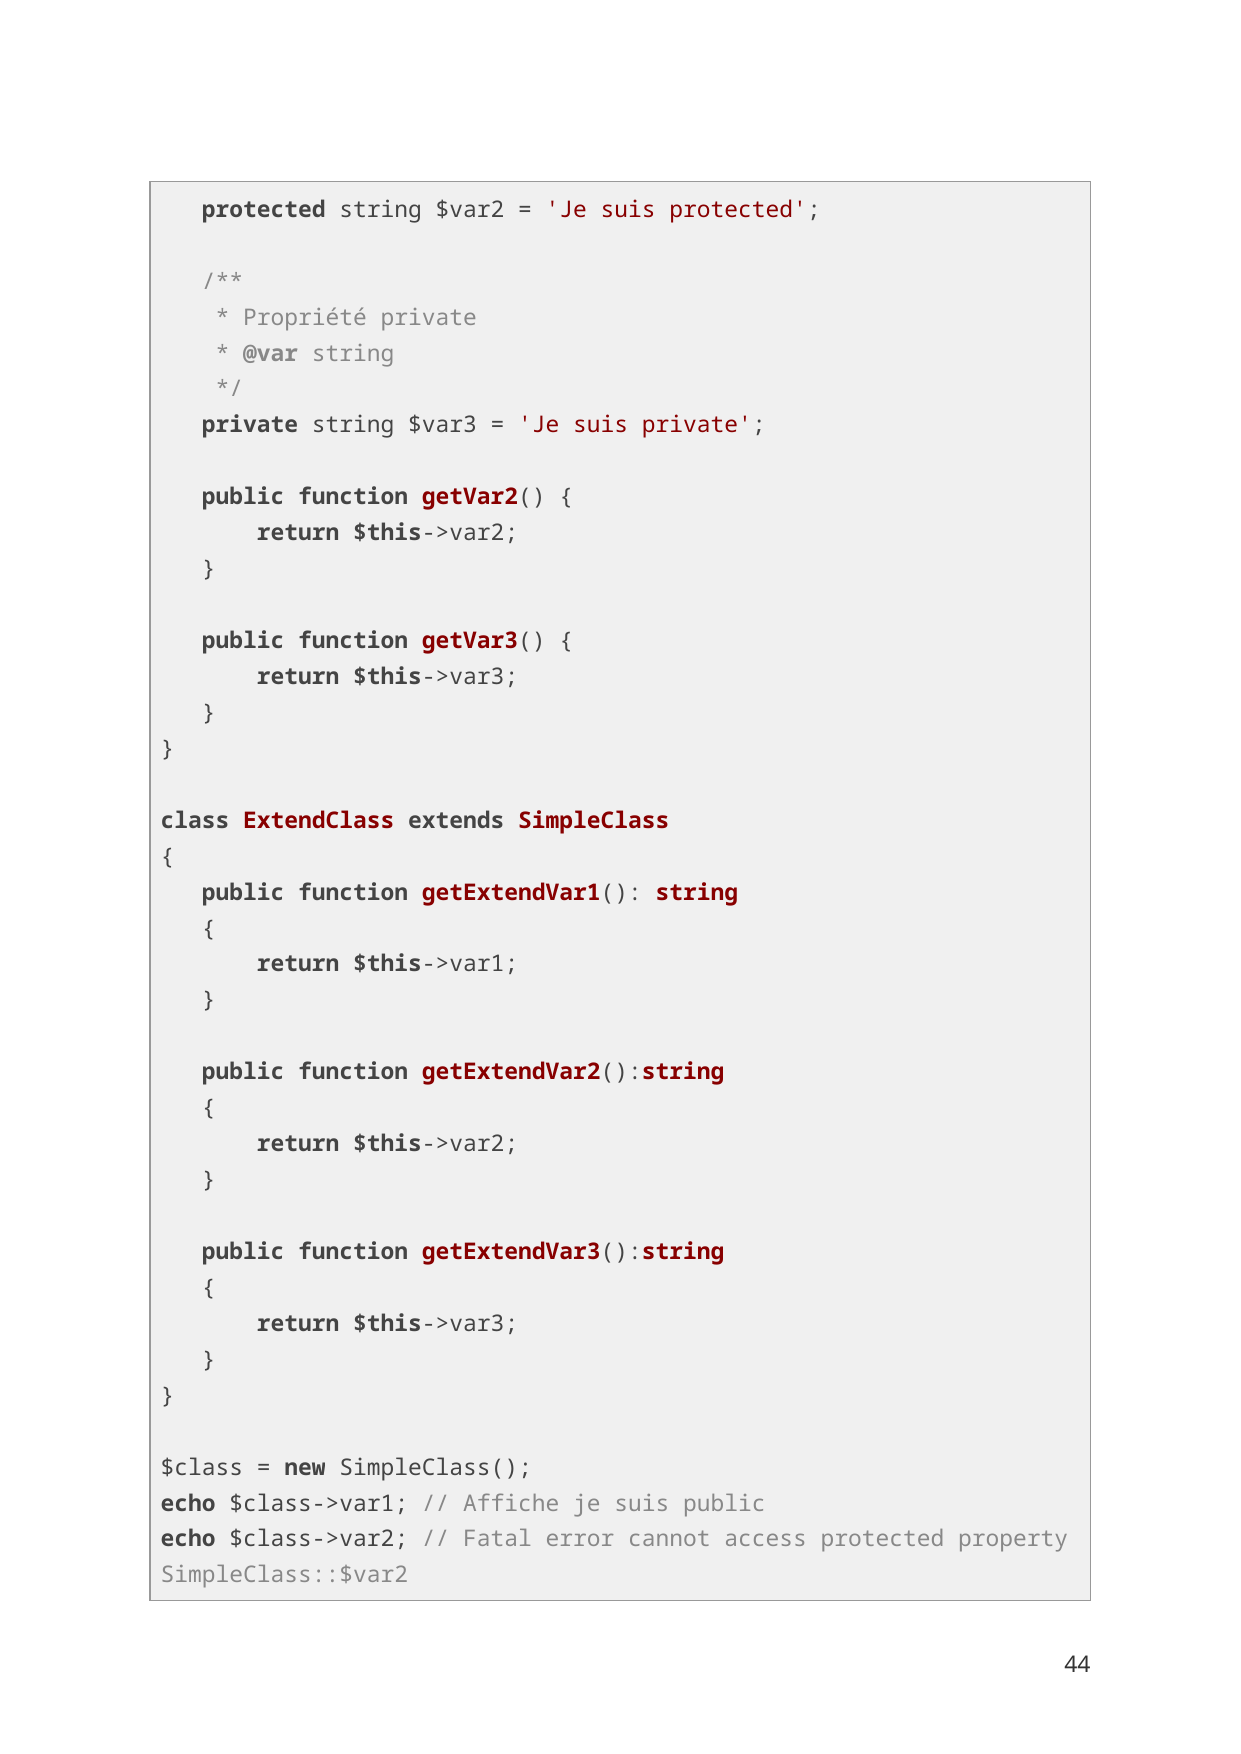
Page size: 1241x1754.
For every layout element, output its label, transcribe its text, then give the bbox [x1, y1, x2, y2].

table_header protected string $var2 = 'Je suis protected'; /** * Propriété private * @var string */ private string $var3 = 'Je suis private'; public function getVar2() { return $this->var2; } public function getVar3() { return $this->var3; } } class ExtendClass extends SimpleClass { public function getExtendVar1(): string { return $this->var1; } public function getExtendVar2():string { return $this->var2; } public function getExtendVar3():string { return $this->var3; } } $class = new SimpleClass(); echo $class->var1; // Affiche je suis public echo $class->var2; // Fatal error cannot access protected property SimpleClass::$var2 [151, 182, 1090, 1600]
